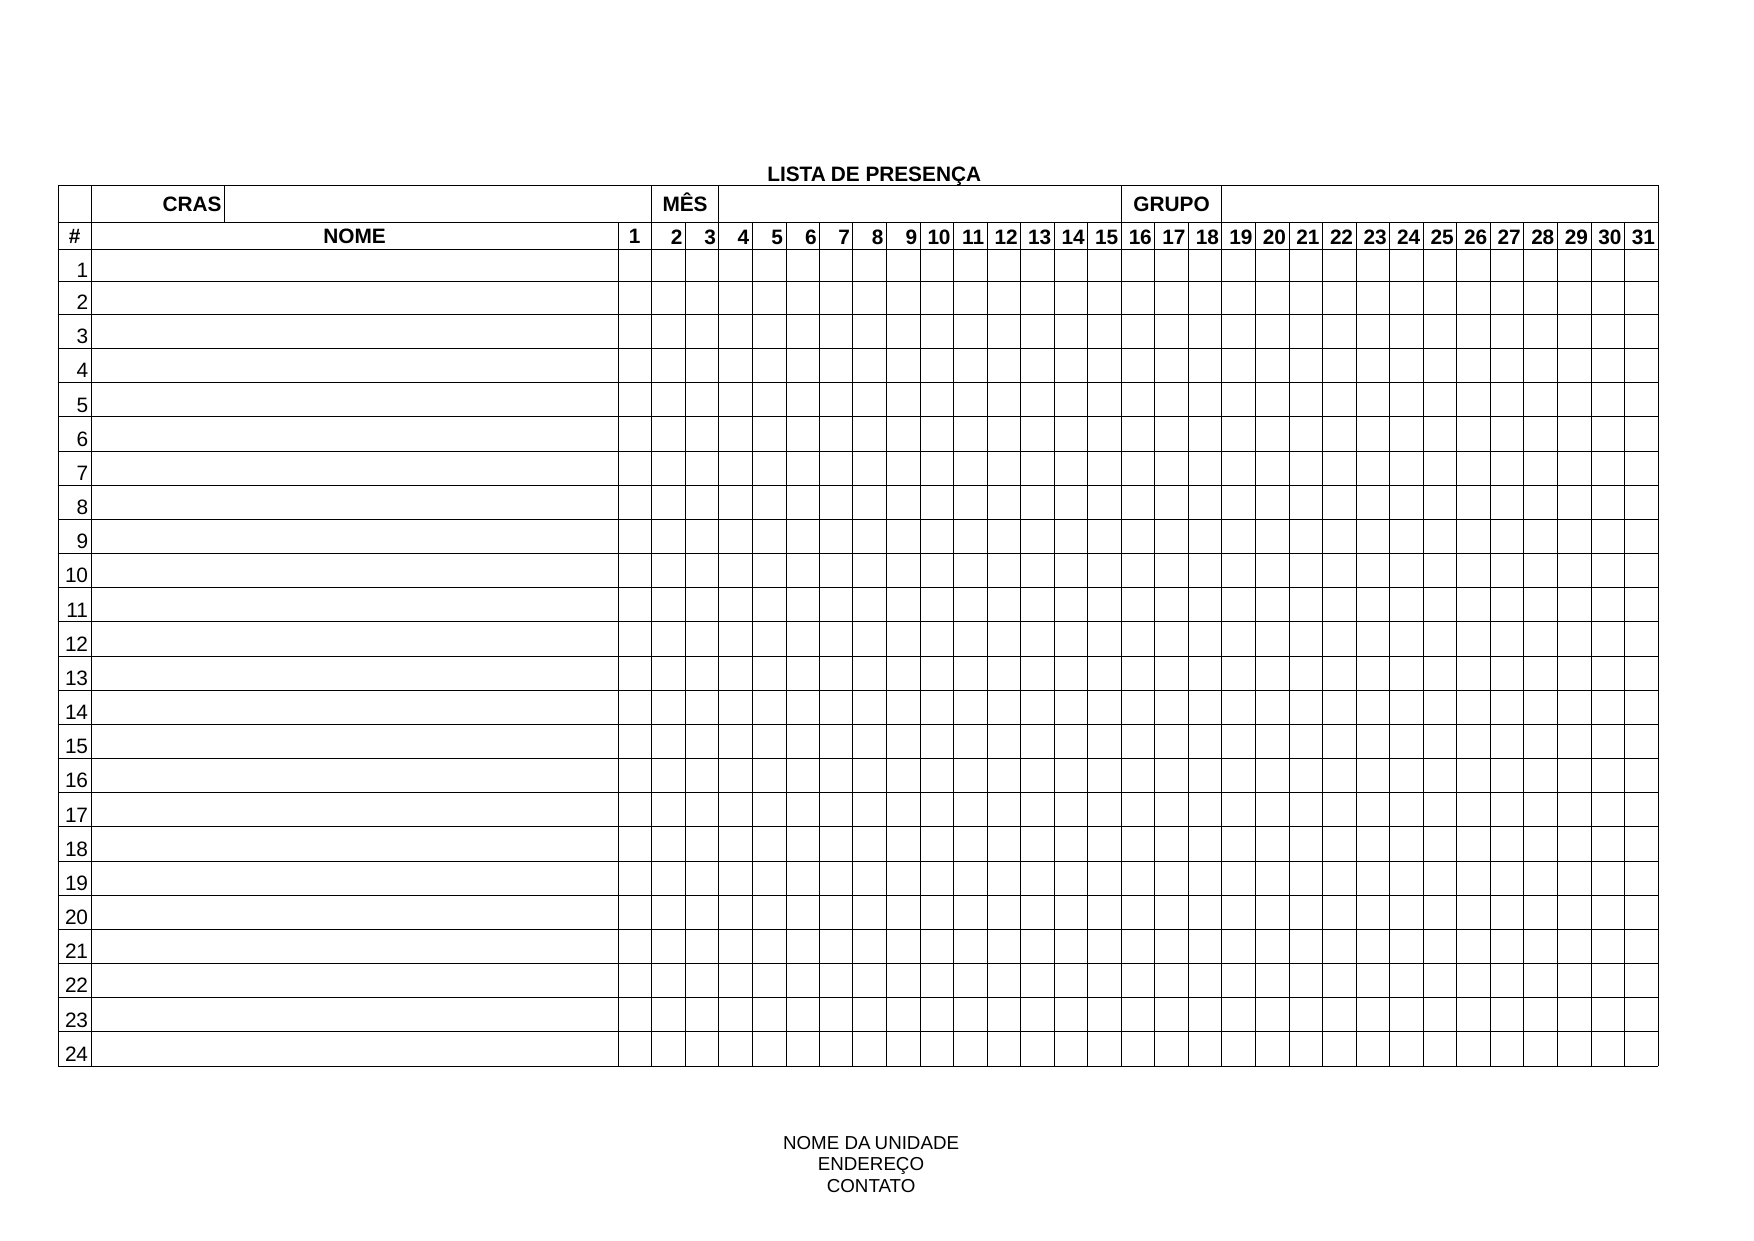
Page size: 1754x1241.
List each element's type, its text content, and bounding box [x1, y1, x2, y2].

table_cell [1088, 725, 1121, 758]
table_cell [719, 250, 752, 281]
table_cell [1457, 282, 1490, 314]
table_cell [652, 827, 685, 861]
table_cell [719, 520, 752, 553]
table_cell [1222, 862, 1255, 895]
table_cell 12 [988, 223, 1020, 249]
table_cell [887, 349, 920, 382]
table_cell [954, 520, 987, 553]
table_cell [652, 998, 685, 1031]
table_cell [652, 896, 685, 929]
table_cell [820, 250, 852, 281]
table_cell [1323, 862, 1356, 895]
table_cell [1122, 793, 1154, 826]
table_cell [1390, 725, 1423, 758]
table_cell [1021, 250, 1054, 281]
table_cell [1524, 622, 1557, 656]
table_cell [1390, 588, 1423, 621]
table_cell [1021, 588, 1054, 621]
table_cell [719, 793, 752, 826]
table_cell [1088, 827, 1121, 861]
table_cell [1491, 725, 1523, 758]
table_cell [1357, 417, 1389, 451]
table_cell [1491, 250, 1523, 281]
table_cell [652, 930, 685, 963]
table_cell [1055, 349, 1087, 382]
table_cell [887, 250, 920, 281]
table_cell [1390, 486, 1423, 519]
table_cell [1357, 588, 1389, 621]
table_cell [1424, 250, 1456, 281]
table_cell [887, 452, 920, 485]
table_cell [1524, 998, 1557, 1031]
table_cell [1457, 520, 1490, 553]
table_cell [1424, 930, 1456, 963]
table_cell [1088, 691, 1121, 724]
table_cell [887, 282, 920, 314]
table_cell [1122, 349, 1154, 382]
table_cell [686, 486, 718, 519]
table_cell [92, 862, 618, 895]
table_cell [1189, 657, 1221, 690]
table_cell [1189, 282, 1221, 314]
table_cell [1088, 588, 1121, 621]
table_cell [1122, 657, 1154, 690]
table_cell [1424, 282, 1456, 314]
table_cell [1222, 349, 1255, 382]
table_cell [853, 691, 886, 724]
table_cell [1189, 691, 1221, 724]
table_cell [1457, 896, 1490, 929]
table_cell [988, 862, 1020, 895]
table_cell [1222, 588, 1255, 621]
table_cell [753, 964, 786, 997]
table_cell [719, 691, 752, 724]
table_cell [1491, 417, 1523, 451]
table_cell [719, 452, 752, 485]
table_cell [887, 930, 920, 963]
table_cell [887, 691, 920, 724]
table_cell [1256, 691, 1289, 724]
table_cell [686, 622, 718, 656]
table_cell 4 [59, 349, 91, 382]
table_cell [988, 349, 1020, 382]
table_cell [1558, 417, 1591, 451]
table_cell [921, 964, 953, 997]
table_cell [1290, 417, 1322, 451]
table_cell [1088, 1032, 1121, 1066]
table_cell 18 [1189, 223, 1221, 249]
table_cell [1055, 862, 1087, 895]
table_cell [820, 282, 852, 314]
table_cell [853, 827, 886, 861]
table_cell [1290, 793, 1322, 826]
table_cell [921, 862, 953, 895]
table_cell [1122, 862, 1154, 895]
table_cell [1021, 349, 1054, 382]
table_cell [619, 452, 651, 485]
table_cell [887, 486, 920, 519]
table_cell [225, 186, 651, 222]
table_cell 25 [1424, 223, 1456, 249]
table_cell 13 [59, 657, 91, 690]
table_cell [1491, 827, 1523, 861]
table_cell [887, 417, 920, 451]
table_cell [1122, 588, 1154, 621]
table_cell [1155, 896, 1188, 929]
table_cell [1592, 725, 1624, 758]
table_cell [1625, 998, 1658, 1031]
table_cell [1290, 759, 1322, 792]
table_cell [787, 383, 819, 416]
table_cell [1592, 486, 1624, 519]
table_cell [853, 383, 886, 416]
table_cell 1 [59, 250, 91, 281]
table_cell [921, 622, 953, 656]
table_cell [1055, 315, 1087, 348]
table_cell [1021, 282, 1054, 314]
table_cell [719, 725, 752, 758]
table_cell [1625, 588, 1658, 621]
table_cell [1558, 520, 1591, 553]
table_cell [686, 250, 718, 281]
table_cell [921, 554, 953, 587]
table_cell [1290, 725, 1322, 758]
table_cell [59, 186, 91, 222]
table_cell [787, 930, 819, 963]
table_cell [1390, 862, 1423, 895]
table_cell [1558, 588, 1591, 621]
table_cell [1424, 452, 1456, 485]
table_cell [652, 793, 685, 826]
table_cell [1290, 691, 1322, 724]
table_cell [954, 862, 987, 895]
table_header LISTA DE PRESENÇA [91, 154, 1658, 185]
table_cell [1189, 417, 1221, 451]
table_cell [1122, 622, 1154, 656]
table_cell [1122, 383, 1154, 416]
table_cell [1625, 417, 1658, 451]
table_cell [92, 896, 618, 929]
table_cell [954, 725, 987, 758]
table_cell [1055, 725, 1087, 758]
table_cell [921, 417, 953, 451]
table_cell [1457, 725, 1490, 758]
table_cell [652, 588, 685, 621]
table_cell [1122, 896, 1154, 929]
table_cell 29 [1558, 223, 1591, 249]
table_cell [753, 417, 786, 451]
table_cell [619, 657, 651, 690]
table_cell [1222, 759, 1255, 792]
table_cell [686, 1032, 718, 1066]
table_cell [92, 486, 618, 519]
table_cell [1155, 964, 1188, 997]
table_cell [1524, 657, 1557, 690]
table_cell [1491, 896, 1523, 929]
table_cell 6 [59, 417, 91, 451]
table_cell [1424, 657, 1456, 690]
table_cell [1357, 383, 1389, 416]
table_cell [652, 383, 685, 416]
table_cell [887, 998, 920, 1031]
table_cell [652, 657, 685, 690]
table_cell [619, 250, 651, 281]
table_cell 10 [921, 223, 953, 249]
table_cell [820, 588, 852, 621]
table_cell [787, 417, 819, 451]
table_cell [1558, 349, 1591, 382]
table_cell [1122, 1032, 1154, 1066]
table_cell [1357, 520, 1389, 553]
table_cell [1357, 554, 1389, 587]
table_cell [619, 520, 651, 553]
table_cell [1390, 827, 1423, 861]
table_cell [1222, 417, 1255, 451]
table_cell [988, 554, 1020, 587]
table_cell [1390, 520, 1423, 553]
table_cell [1524, 452, 1557, 485]
table_cell [1524, 691, 1557, 724]
table_cell [1222, 520, 1255, 553]
table_cell [1323, 691, 1356, 724]
table_cell [1290, 862, 1322, 895]
table_cell [1592, 793, 1624, 826]
table_cell [753, 588, 786, 621]
table_cell [1189, 759, 1221, 792]
table_cell [921, 1032, 953, 1066]
table_cell [820, 998, 852, 1031]
table_cell [1290, 383, 1322, 416]
table_cell [820, 862, 852, 895]
table_cell [1357, 1032, 1389, 1066]
table_cell [1524, 725, 1557, 758]
table_cell [954, 588, 987, 621]
table_cell [1189, 725, 1221, 758]
table_cell [1055, 520, 1087, 553]
table_cell [1424, 827, 1456, 861]
table_cell [1524, 964, 1557, 997]
table_cell [787, 827, 819, 861]
table_cell [1357, 930, 1389, 963]
table_cell [988, 417, 1020, 451]
table_cell [92, 383, 618, 416]
table_cell [1155, 622, 1188, 656]
table_cell [1424, 486, 1456, 519]
table_cell 14 [1055, 223, 1087, 249]
table_cell [753, 827, 786, 861]
table_cell [686, 554, 718, 587]
table_cell [954, 315, 987, 348]
table_cell [921, 486, 953, 519]
table_cell [92, 1032, 618, 1066]
table_cell [1122, 452, 1154, 485]
table_cell [1390, 691, 1423, 724]
table_cell [887, 588, 920, 621]
table_cell [1189, 1032, 1221, 1066]
table_cell [1256, 486, 1289, 519]
table_cell [1558, 964, 1591, 997]
table_cell [1592, 827, 1624, 861]
table_cell [887, 520, 920, 553]
table_cell [887, 964, 920, 997]
table_cell [853, 520, 886, 553]
table_cell [954, 759, 987, 792]
table_cell [1222, 1032, 1255, 1066]
table_cell [1021, 930, 1054, 963]
table_cell [1457, 383, 1490, 416]
table_cell [1122, 554, 1154, 587]
table_cell [1021, 622, 1054, 656]
table_cell [887, 383, 920, 416]
table_cell 23 [59, 998, 91, 1031]
table_cell [686, 417, 718, 451]
table_cell [686, 520, 718, 553]
table_cell [753, 725, 786, 758]
table_cell [1390, 622, 1423, 656]
table_cell [1222, 725, 1255, 758]
table_cell [988, 452, 1020, 485]
table_cell [1424, 588, 1456, 621]
table_cell [1524, 520, 1557, 553]
table_cell [1625, 250, 1658, 281]
table_cell [1524, 383, 1557, 416]
table_cell [853, 793, 886, 826]
table_cell [1222, 896, 1255, 929]
table_cell [1524, 930, 1557, 963]
table_cell [988, 622, 1020, 656]
table_cell [619, 622, 651, 656]
table_cell 22 [59, 964, 91, 997]
table_cell [1424, 1032, 1456, 1066]
table_cell [820, 930, 852, 963]
table_cell [988, 520, 1020, 553]
table_cell [1625, 930, 1658, 963]
table_cell [1424, 896, 1456, 929]
table_cell [1357, 622, 1389, 656]
table_cell [1390, 964, 1423, 997]
table_cell [92, 417, 618, 451]
table_cell [1592, 452, 1624, 485]
table_cell [1256, 657, 1289, 690]
table_cell [1256, 520, 1289, 553]
table_cell [1457, 793, 1490, 826]
table_cell [92, 964, 618, 997]
table_cell [1122, 725, 1154, 758]
table_cell [1558, 896, 1591, 929]
table_cell [1558, 486, 1591, 519]
table_cell [1155, 657, 1188, 690]
table_cell [1222, 793, 1255, 826]
table_cell [1323, 452, 1356, 485]
table_cell [1625, 282, 1658, 314]
table_cell [1457, 315, 1490, 348]
table_cell [1357, 862, 1389, 895]
table_cell [820, 827, 852, 861]
table_cell [1491, 486, 1523, 519]
table_cell [1457, 486, 1490, 519]
table_cell [1558, 930, 1591, 963]
table_cell 2 [652, 223, 685, 249]
table_cell [787, 793, 819, 826]
table_cell [787, 1032, 819, 1066]
table_cell [1189, 250, 1221, 281]
table_cell [787, 250, 819, 281]
table_cell [820, 486, 852, 519]
table_cell [1357, 250, 1389, 281]
table_cell [1088, 759, 1121, 792]
table_cell [1424, 691, 1456, 724]
table_cell [686, 691, 718, 724]
table_cell [619, 691, 651, 724]
table_cell [1256, 383, 1289, 416]
table_cell [619, 417, 651, 451]
table_cell [921, 383, 953, 416]
table_cell [1155, 520, 1188, 553]
table_cell [1592, 383, 1624, 416]
table_cell [1524, 827, 1557, 861]
table_cell 21 [1290, 223, 1322, 249]
table_cell [1155, 452, 1188, 485]
table_cell [1390, 793, 1423, 826]
table_cell [1323, 315, 1356, 348]
table_cell 20 [59, 896, 91, 929]
table_cell [988, 657, 1020, 690]
table_cell 24 [1390, 223, 1423, 249]
table_cell [921, 520, 953, 553]
table_cell [1390, 282, 1423, 314]
table_cell [1256, 930, 1289, 963]
table_cell [921, 930, 953, 963]
table_cell 3 [686, 223, 718, 249]
table_cell [1122, 282, 1154, 314]
table_cell [686, 998, 718, 1031]
table_cell [1222, 250, 1255, 281]
table_cell [92, 827, 618, 861]
table_cell [1625, 759, 1658, 792]
table_cell NOME [92, 223, 618, 249]
table_cell [1491, 657, 1523, 690]
table_cell 23 [1357, 223, 1389, 249]
table_cell [1457, 862, 1490, 895]
table_cell [1290, 282, 1322, 314]
table_cell [1592, 417, 1624, 451]
table_cell [1558, 827, 1591, 861]
table_cell [1222, 186, 1658, 222]
table_cell MÊS [652, 186, 718, 222]
table_cell [92, 622, 618, 656]
table_cell [1357, 315, 1389, 348]
table_cell [853, 349, 886, 382]
table_cell [92, 520, 618, 553]
table_cell [1457, 827, 1490, 861]
table_cell [1155, 554, 1188, 587]
table_cell [1323, 998, 1356, 1031]
table_cell [1323, 486, 1356, 519]
table_cell [1357, 725, 1389, 758]
table_cell [1290, 250, 1322, 281]
table_cell [787, 622, 819, 656]
table_cell [652, 315, 685, 348]
table_cell [1625, 554, 1658, 587]
table_cell [686, 964, 718, 997]
table_cell [1256, 282, 1289, 314]
table_cell [619, 827, 651, 861]
table_cell [954, 998, 987, 1031]
table_cell [820, 896, 852, 929]
table_cell [1290, 520, 1322, 553]
table_cell [1189, 827, 1221, 861]
table_cell [1558, 282, 1591, 314]
table_cell [887, 554, 920, 587]
table_cell [1390, 417, 1423, 451]
table_cell [921, 349, 953, 382]
table_cell [887, 793, 920, 826]
table_cell [1256, 588, 1289, 621]
table_cell [1055, 930, 1087, 963]
table_cell [787, 349, 819, 382]
table_cell [1390, 930, 1423, 963]
table_cell [719, 486, 752, 519]
table_cell [1390, 657, 1423, 690]
table_cell [619, 554, 651, 587]
table_cell [686, 793, 718, 826]
table_cell [753, 554, 786, 587]
table_cell [1055, 486, 1087, 519]
table_cell [954, 930, 987, 963]
table_cell [1625, 827, 1658, 861]
table_cell [1290, 930, 1322, 963]
table_cell [92, 282, 618, 314]
table_cell [1222, 452, 1255, 485]
table_cell [853, 657, 886, 690]
table_cell [1457, 998, 1490, 1031]
table_cell [753, 759, 786, 792]
table_cell [954, 417, 987, 451]
table_cell 27 [1491, 223, 1523, 249]
table_cell [887, 896, 920, 929]
table_cell [686, 282, 718, 314]
table_cell [1323, 964, 1356, 997]
table_cell [1457, 417, 1490, 451]
table_cell [1424, 315, 1456, 348]
table_cell [1088, 250, 1121, 281]
table_cell [1592, 691, 1624, 724]
table_cell [1491, 998, 1523, 1031]
table_cell [753, 1032, 786, 1066]
table_cell [1122, 315, 1154, 348]
table_cell [1457, 1032, 1490, 1066]
table_cell [1424, 862, 1456, 895]
table_cell [1055, 657, 1087, 690]
table_cell [1256, 725, 1289, 758]
table_cell [1055, 452, 1087, 485]
table_cell [1625, 896, 1658, 929]
table_cell [1122, 930, 1154, 963]
table_cell [1390, 250, 1423, 281]
table_cell [1457, 250, 1490, 281]
table_cell [1189, 622, 1221, 656]
table_cell [652, 759, 685, 792]
table_cell [686, 827, 718, 861]
table_cell [92, 759, 618, 792]
table_cell [753, 657, 786, 690]
table_cell [1155, 793, 1188, 826]
table_cell [1625, 452, 1658, 485]
table_cell [1155, 282, 1188, 314]
table_cell [1021, 657, 1054, 690]
table_cell [1491, 759, 1523, 792]
table_cell [1088, 554, 1121, 587]
table_cell [1625, 622, 1658, 656]
table_cell [988, 282, 1020, 314]
table_cell [1491, 930, 1523, 963]
table_cell [1256, 315, 1289, 348]
table_cell [1122, 250, 1154, 281]
table_cell [1290, 622, 1322, 656]
table_cell [921, 691, 953, 724]
table_cell [1088, 998, 1121, 1031]
table_cell [954, 622, 987, 656]
table_cell [921, 250, 953, 281]
table_cell [1457, 349, 1490, 382]
table_cell [988, 998, 1020, 1031]
table_cell [1424, 383, 1456, 416]
table_cell [1290, 657, 1322, 690]
table_cell [719, 964, 752, 997]
table_cell [1424, 622, 1456, 656]
table_cell [1189, 998, 1221, 1031]
table_cell [1457, 930, 1490, 963]
table_cell [1424, 725, 1456, 758]
table_cell [1021, 691, 1054, 724]
table_cell [1491, 691, 1523, 724]
table_cell [820, 452, 852, 485]
table_cell [652, 1032, 685, 1066]
table_cell [787, 759, 819, 792]
table_cell [1357, 964, 1389, 997]
table_cell [988, 725, 1020, 758]
table_cell [1524, 486, 1557, 519]
table_cell [1021, 1032, 1054, 1066]
table_cell [1625, 1032, 1658, 1066]
table_cell [92, 554, 618, 587]
table_cell 10 [59, 554, 91, 587]
table_cell [1625, 691, 1658, 724]
table_cell [921, 827, 953, 861]
table_cell [787, 520, 819, 553]
table_cell [1625, 486, 1658, 519]
table_cell [1357, 452, 1389, 485]
table_cell [1256, 554, 1289, 587]
table_cell [1021, 554, 1054, 587]
table_cell [954, 250, 987, 281]
table_cell [1088, 622, 1121, 656]
table_cell [1088, 793, 1121, 826]
table_cell [1021, 998, 1054, 1031]
table_cell [719, 186, 1121, 222]
table_cell [652, 725, 685, 758]
table_cell [753, 250, 786, 281]
table_cell 18 [59, 827, 91, 861]
table_cell [1424, 554, 1456, 587]
table_cell [853, 964, 886, 997]
table_cell [853, 452, 886, 485]
table_cell [1524, 1032, 1557, 1066]
table_cell [1323, 622, 1356, 656]
table_cell [1491, 520, 1523, 553]
table_cell [1122, 964, 1154, 997]
table_cell [1524, 417, 1557, 451]
table_cell [1088, 862, 1121, 895]
table_cell 8 [59, 486, 91, 519]
table_cell [753, 315, 786, 348]
table_cell [753, 622, 786, 656]
table_cell [1055, 759, 1087, 792]
table_cell [954, 964, 987, 997]
table_cell [1122, 417, 1154, 451]
table_cell [1222, 554, 1255, 587]
table_cell [787, 691, 819, 724]
table_cell [820, 964, 852, 997]
table_cell [921, 759, 953, 792]
table_cell [988, 250, 1020, 281]
table_cell 2 [59, 282, 91, 314]
table_cell 19 [59, 862, 91, 895]
table_cell [787, 486, 819, 519]
table_cell [1323, 554, 1356, 587]
table_cell [853, 250, 886, 281]
table_cell [954, 349, 987, 382]
table_cell 24 [59, 1032, 91, 1066]
table_cell [652, 622, 685, 656]
table_cell [1055, 417, 1087, 451]
table_cell [787, 725, 819, 758]
table_cell [1592, 554, 1624, 587]
table_cell [820, 657, 852, 690]
table_cell [92, 998, 618, 1031]
table_cell [753, 452, 786, 485]
table_cell [619, 588, 651, 621]
table_cell [1021, 417, 1054, 451]
table_cell [1625, 383, 1658, 416]
table_cell [1491, 964, 1523, 997]
table_cell [921, 657, 953, 690]
table_cell [820, 759, 852, 792]
table_cell [1055, 588, 1087, 621]
table_cell [820, 383, 852, 416]
table_cell [954, 691, 987, 724]
table_cell [719, 315, 752, 348]
table_cell [1021, 520, 1054, 553]
table_cell [921, 588, 953, 621]
table_cell [988, 588, 1020, 621]
table_cell [1122, 691, 1154, 724]
table_cell [921, 315, 953, 348]
table_cell [1189, 486, 1221, 519]
table_cell [1457, 554, 1490, 587]
table_cell [619, 998, 651, 1031]
table_cell [1189, 349, 1221, 382]
table_cell [1122, 486, 1154, 519]
table_cell [1357, 282, 1389, 314]
table_cell [1088, 452, 1121, 485]
table_cell [1189, 862, 1221, 895]
table_cell [1390, 349, 1423, 382]
table_cell [1021, 862, 1054, 895]
table_cell 26 [1457, 223, 1490, 249]
table_cell [92, 691, 618, 724]
table_cell [1189, 383, 1221, 416]
table_cell [92, 315, 618, 348]
table_cell [887, 622, 920, 656]
table_cell [719, 759, 752, 792]
table_cell [1021, 383, 1054, 416]
table_cell [619, 282, 651, 314]
table_cell [686, 862, 718, 895]
table_cell [719, 282, 752, 314]
table_cell [921, 452, 953, 485]
table_cell [787, 998, 819, 1031]
table_cell 20 [1256, 223, 1289, 249]
table_cell [1625, 725, 1658, 758]
table_cell [719, 417, 752, 451]
table_cell [853, 759, 886, 792]
table_cell 5 [753, 223, 786, 249]
table_cell [1390, 315, 1423, 348]
table_cell [1055, 282, 1087, 314]
table_cell [1457, 964, 1490, 997]
table_cell [1592, 282, 1624, 314]
table_cell [1088, 520, 1121, 553]
table_cell [1088, 486, 1121, 519]
table_cell [1323, 827, 1356, 861]
table_cell [988, 896, 1020, 929]
table_cell [787, 657, 819, 690]
table_cell [1524, 315, 1557, 348]
table_cell [1323, 759, 1356, 792]
table_cell 9 [59, 520, 91, 553]
table_cell [1524, 862, 1557, 895]
table_cell [686, 896, 718, 929]
table_cell [820, 349, 852, 382]
table_cell [954, 657, 987, 690]
table_cell [1155, 486, 1188, 519]
table_cell [787, 964, 819, 997]
table_cell [787, 896, 819, 929]
table_cell [1491, 282, 1523, 314]
table_cell [1122, 759, 1154, 792]
table_cell [1625, 964, 1658, 997]
table_cell [787, 282, 819, 314]
table_cell [1189, 793, 1221, 826]
table_header [58, 154, 91, 185]
table_cell [1592, 759, 1624, 792]
table_cell [820, 691, 852, 724]
table_cell [1524, 250, 1557, 281]
table_cell [1491, 622, 1523, 656]
table_cell [1055, 964, 1087, 997]
table_cell [1625, 315, 1658, 348]
table_cell [1558, 998, 1591, 1031]
table_cell [753, 383, 786, 416]
table_cell 8 [853, 223, 886, 249]
table_cell [1088, 657, 1121, 690]
table_cell [619, 1032, 651, 1066]
table_cell [1323, 588, 1356, 621]
table_cell [686, 383, 718, 416]
table_cell [1592, 588, 1624, 621]
table_cell [887, 759, 920, 792]
table_cell 17 [1155, 223, 1188, 249]
table_cell [753, 691, 786, 724]
table_cell [1357, 896, 1389, 929]
table_cell [1189, 896, 1221, 929]
table_cell [1021, 315, 1054, 348]
table_cell [1592, 520, 1624, 553]
table_cell [954, 486, 987, 519]
table_cell [1088, 964, 1121, 997]
table_cell [1290, 554, 1322, 587]
table_cell [1155, 315, 1188, 348]
table_cell [1323, 282, 1356, 314]
table_cell [652, 862, 685, 895]
table_cell [1558, 862, 1591, 895]
table_cell [1524, 588, 1557, 621]
table_cell [652, 349, 685, 382]
table_cell [686, 588, 718, 621]
table_cell [1491, 349, 1523, 382]
table_cell [92, 250, 618, 281]
table_cell [1592, 315, 1624, 348]
table_cell [719, 622, 752, 656]
table_cell [1457, 759, 1490, 792]
table_cell [619, 964, 651, 997]
table_cell [1189, 452, 1221, 485]
table_cell [1424, 759, 1456, 792]
table_cell [619, 862, 651, 895]
table_cell [787, 554, 819, 587]
table_cell [719, 1032, 752, 1066]
table_cell 16 [59, 759, 91, 792]
table_cell [1256, 793, 1289, 826]
table_cell [820, 622, 852, 656]
table_cell [921, 793, 953, 826]
table_cell [787, 862, 819, 895]
table_cell [1055, 383, 1087, 416]
table_cell 7 [59, 452, 91, 485]
table_cell [1524, 896, 1557, 929]
table_cell [1155, 930, 1188, 963]
table_cell [1021, 896, 1054, 929]
table_cell [1457, 657, 1490, 690]
table_cell [1558, 622, 1591, 656]
table_cell [1524, 282, 1557, 314]
table_cell [1088, 315, 1121, 348]
table_cell [820, 417, 852, 451]
table_cell [686, 759, 718, 792]
table_cell [1491, 1032, 1523, 1066]
table_cell [1558, 1032, 1591, 1066]
table_cell [719, 383, 752, 416]
table_cell [1256, 622, 1289, 656]
table_cell [820, 520, 852, 553]
table_cell [1155, 349, 1188, 382]
table_cell [887, 725, 920, 758]
table_cell [1323, 930, 1356, 963]
table_cell [686, 315, 718, 348]
table_cell [619, 725, 651, 758]
table_cell [719, 862, 752, 895]
table_cell [1491, 452, 1523, 485]
table_cell [1155, 725, 1188, 758]
table_cell [1357, 691, 1389, 724]
table_cell [1491, 862, 1523, 895]
table_cell [619, 793, 651, 826]
table_cell [1558, 250, 1591, 281]
table_cell [1256, 896, 1289, 929]
table_cell [652, 691, 685, 724]
table_cell [1592, 896, 1624, 929]
table_cell [92, 725, 618, 758]
table_cell [1155, 383, 1188, 416]
table_cell [1222, 622, 1255, 656]
table_cell [719, 588, 752, 621]
table_cell [954, 554, 987, 587]
table_cell [1189, 930, 1221, 963]
table_cell # [59, 223, 91, 249]
table_cell [1491, 383, 1523, 416]
table_cell [921, 282, 953, 314]
table_cell [686, 930, 718, 963]
table_cell [1222, 827, 1255, 861]
table_cell [1457, 691, 1490, 724]
table_cell [1625, 520, 1658, 553]
table_cell [1491, 554, 1523, 587]
table_cell [1323, 896, 1356, 929]
table_cell [1390, 759, 1423, 792]
table_cell [988, 930, 1020, 963]
table_cell [753, 486, 786, 519]
table_cell [1558, 554, 1591, 587]
table_cell [988, 383, 1020, 416]
table_cell [787, 588, 819, 621]
table_cell [753, 930, 786, 963]
table_cell 5 [59, 383, 91, 416]
table_cell [954, 827, 987, 861]
table_cell [1323, 657, 1356, 690]
table_cell [787, 315, 819, 348]
table_cell [1357, 793, 1389, 826]
table_cell [853, 896, 886, 929]
table_cell [719, 827, 752, 861]
table_cell [1357, 827, 1389, 861]
table_cell [1021, 827, 1054, 861]
table_cell [853, 622, 886, 656]
table_cell [1592, 964, 1624, 997]
table_cell [652, 452, 685, 485]
table_cell 9 [887, 223, 920, 249]
table_cell [1222, 691, 1255, 724]
table_cell 7 [820, 223, 852, 249]
table_cell [1558, 725, 1591, 758]
table_cell [1290, 827, 1322, 861]
table_cell [820, 725, 852, 758]
table_cell [652, 282, 685, 314]
table_cell 14 [59, 691, 91, 724]
table_cell [1021, 793, 1054, 826]
table_cell [1222, 657, 1255, 690]
table_cell [853, 486, 886, 519]
table_cell [1256, 349, 1289, 382]
table_cell [1088, 417, 1121, 451]
table_cell [1088, 896, 1121, 929]
table_cell [853, 282, 886, 314]
table_cell [1122, 520, 1154, 553]
table_cell [1222, 930, 1255, 963]
table_cell [92, 793, 618, 826]
table_cell [1457, 452, 1490, 485]
table_cell [1457, 588, 1490, 621]
table_cell [753, 793, 786, 826]
table_cell [954, 896, 987, 929]
table_cell [820, 315, 852, 348]
table_cell [1323, 725, 1356, 758]
table_cell [853, 930, 886, 963]
table_cell [1357, 998, 1389, 1031]
table_cell [1357, 759, 1389, 792]
table_cell [686, 349, 718, 382]
table_cell [719, 554, 752, 587]
table_cell [820, 793, 852, 826]
table_cell [1155, 588, 1188, 621]
table_cell [1021, 725, 1054, 758]
table_cell [887, 315, 920, 348]
table_cell [853, 862, 886, 895]
table_cell [1290, 452, 1322, 485]
table_cell [1390, 554, 1423, 587]
table_cell [1357, 657, 1389, 690]
table_cell [1222, 964, 1255, 997]
table_cell [1256, 964, 1289, 997]
table_cell [686, 452, 718, 485]
table_cell [988, 691, 1020, 724]
table_cell [1558, 452, 1591, 485]
table_cell [954, 1032, 987, 1066]
table_cell [1558, 691, 1591, 724]
table_cell [1088, 282, 1121, 314]
table_cell [1323, 250, 1356, 281]
table_cell [1558, 759, 1591, 792]
table_cell [1424, 520, 1456, 553]
table_cell [1021, 452, 1054, 485]
table_cell [1256, 998, 1289, 1031]
table_cell [1088, 349, 1121, 382]
table_cell [1524, 349, 1557, 382]
table_cell 16 [1122, 223, 1154, 249]
table_cell [1189, 315, 1221, 348]
table_cell [719, 349, 752, 382]
table_cell [1155, 691, 1188, 724]
table_cell [1491, 588, 1523, 621]
table_cell [1524, 793, 1557, 826]
table_cell [1592, 349, 1624, 382]
table_cell [1323, 417, 1356, 451]
table_cell [853, 998, 886, 1031]
table_cell [887, 1032, 920, 1066]
table_cell [921, 896, 953, 929]
table_cell [820, 1032, 852, 1066]
table_cell [1558, 657, 1591, 690]
table_cell [1390, 998, 1423, 1031]
table_cell [619, 315, 651, 348]
table_cell [988, 759, 1020, 792]
table_cell [1222, 315, 1255, 348]
table_cell 17 [59, 793, 91, 826]
table_cell [652, 486, 685, 519]
table_cell [1524, 554, 1557, 587]
table_cell [619, 759, 651, 792]
table_cell [853, 315, 886, 348]
table_cell GRUPO [1122, 186, 1221, 222]
table_cell [1625, 862, 1658, 895]
table_cell [1256, 1032, 1289, 1066]
table_cell [652, 520, 685, 553]
table_cell [92, 657, 618, 690]
table_cell [652, 250, 685, 281]
table_cell [1189, 554, 1221, 587]
table_cell [1155, 417, 1188, 451]
table_cell [753, 282, 786, 314]
table_cell [1256, 862, 1289, 895]
table_cell [1323, 520, 1356, 553]
table_cell [1290, 315, 1322, 348]
table_cell [1390, 896, 1423, 929]
table_cell [1222, 282, 1255, 314]
table_cell [619, 486, 651, 519]
table_cell [1256, 452, 1289, 485]
table_cell [1055, 250, 1087, 281]
table_cell [1290, 964, 1322, 997]
table_cell [719, 998, 752, 1031]
table_cell CRAS [92, 186, 224, 222]
table_cell 3 [59, 315, 91, 348]
table_cell [988, 486, 1020, 519]
table_cell 22 [1323, 223, 1356, 249]
table_cell 30 [1592, 223, 1624, 249]
table_cell [887, 827, 920, 861]
table_cell [954, 383, 987, 416]
table_cell [1055, 896, 1087, 929]
table_cell [1021, 964, 1054, 997]
table_cell [1055, 998, 1087, 1031]
table_cell [1256, 417, 1289, 451]
table_cell 13 [1021, 223, 1054, 249]
table_cell [787, 452, 819, 485]
table_cell [1155, 862, 1188, 895]
table_cell [1055, 691, 1087, 724]
table_cell [1524, 759, 1557, 792]
table_cell [1055, 554, 1087, 587]
table_cell [1021, 486, 1054, 519]
table_cell [686, 657, 718, 690]
table_cell [619, 383, 651, 416]
table_cell [619, 896, 651, 929]
table_cell [1155, 998, 1188, 1031]
table_cell [1592, 862, 1624, 895]
table_cell [92, 349, 618, 382]
table_cell 11 [59, 588, 91, 621]
table_cell [853, 588, 886, 621]
table_cell [1256, 250, 1289, 281]
table_cell [853, 554, 886, 587]
table_cell [1222, 383, 1255, 416]
table_cell [1424, 964, 1456, 997]
table_cell [988, 793, 1020, 826]
table_cell [92, 588, 618, 621]
table_cell [1390, 1032, 1423, 1066]
table_cell 28 [1524, 223, 1557, 249]
table_cell [1323, 349, 1356, 382]
table_cell [1155, 1032, 1188, 1066]
table_cell [921, 998, 953, 1031]
table_cell [988, 1032, 1020, 1066]
table_cell [1424, 349, 1456, 382]
table_cell 31 [1625, 223, 1658, 249]
table_cell [753, 862, 786, 895]
table_cell [753, 896, 786, 929]
table_cell [1189, 964, 1221, 997]
table_cell [1491, 315, 1523, 348]
table_cell [1290, 1032, 1322, 1066]
table_cell [988, 964, 1020, 997]
table_cell [1189, 588, 1221, 621]
table_cell [1323, 1032, 1356, 1066]
table_cell [1021, 759, 1054, 792]
table_cell 15 [1088, 223, 1121, 249]
table_cell [719, 657, 752, 690]
table_cell [719, 896, 752, 929]
table_cell [1088, 930, 1121, 963]
table_cell [1357, 349, 1389, 382]
table_cell [853, 1032, 886, 1066]
table_cell [853, 725, 886, 758]
table_cell 15 [59, 725, 91, 758]
table_cell [887, 657, 920, 690]
table_cell [1491, 793, 1523, 826]
table_cell [1290, 998, 1322, 1031]
table_cell 12 [59, 622, 91, 656]
table_cell [1457, 622, 1490, 656]
table_cell [1055, 793, 1087, 826]
table_cell [921, 725, 953, 758]
table_cell [1625, 657, 1658, 690]
table_cell [92, 930, 618, 963]
table_cell [1424, 998, 1456, 1031]
table_cell [652, 554, 685, 587]
table_cell [1357, 486, 1389, 519]
table_cell 21 [59, 930, 91, 963]
table_cell [988, 827, 1020, 861]
table_cell [1592, 657, 1624, 690]
table_cell [1055, 1032, 1087, 1066]
table_cell [753, 349, 786, 382]
table_cell [1290, 896, 1322, 929]
table_cell [1290, 486, 1322, 519]
table_cell [1155, 759, 1188, 792]
table_cell [1290, 349, 1322, 382]
table_cell [1390, 383, 1423, 416]
table_cell [1592, 1032, 1624, 1066]
table_cell [1290, 588, 1322, 621]
table_cell 11 [954, 223, 987, 249]
table_cell [1625, 793, 1658, 826]
table_cell [1122, 827, 1154, 861]
table_cell [1592, 622, 1624, 656]
table_cell [92, 452, 618, 485]
table_cell [1122, 998, 1154, 1031]
table_cell [1055, 622, 1087, 656]
table_cell [1592, 930, 1624, 963]
table_cell [619, 930, 651, 963]
table_cell [954, 793, 987, 826]
table_cell [1424, 417, 1456, 451]
table_cell [1055, 827, 1087, 861]
table_cell [1558, 383, 1591, 416]
table_cell [1189, 520, 1221, 553]
table_cell [686, 725, 718, 758]
table_cell [1323, 793, 1356, 826]
table_cell 1 [619, 223, 651, 249]
table_cell [652, 964, 685, 997]
table_cell [1088, 383, 1121, 416]
table_cell [1222, 486, 1255, 519]
table_cell [853, 417, 886, 451]
table_cell [1625, 349, 1658, 382]
table_cell [1592, 250, 1624, 281]
table_cell 4 [719, 223, 752, 249]
table_cell [1222, 998, 1255, 1031]
table_cell [719, 930, 752, 963]
table_cell [1256, 759, 1289, 792]
table_cell [753, 520, 786, 553]
table_cell [1558, 315, 1591, 348]
table_cell [1558, 793, 1591, 826]
table_cell [954, 452, 987, 485]
table_cell [820, 554, 852, 587]
table_cell [619, 349, 651, 382]
table_cell [954, 282, 987, 314]
table_cell [1323, 383, 1356, 416]
table_cell 6 [787, 223, 819, 249]
table_cell [1390, 452, 1423, 485]
table_cell [1155, 827, 1188, 861]
table_cell [988, 315, 1020, 348]
table_cell 19 [1222, 223, 1255, 249]
table_cell [1155, 250, 1188, 281]
table_cell [652, 417, 685, 451]
table_cell [1256, 827, 1289, 861]
table_cell [753, 998, 786, 1031]
table_cell [1592, 998, 1624, 1031]
table_cell [1424, 793, 1456, 826]
table_cell [887, 862, 920, 895]
